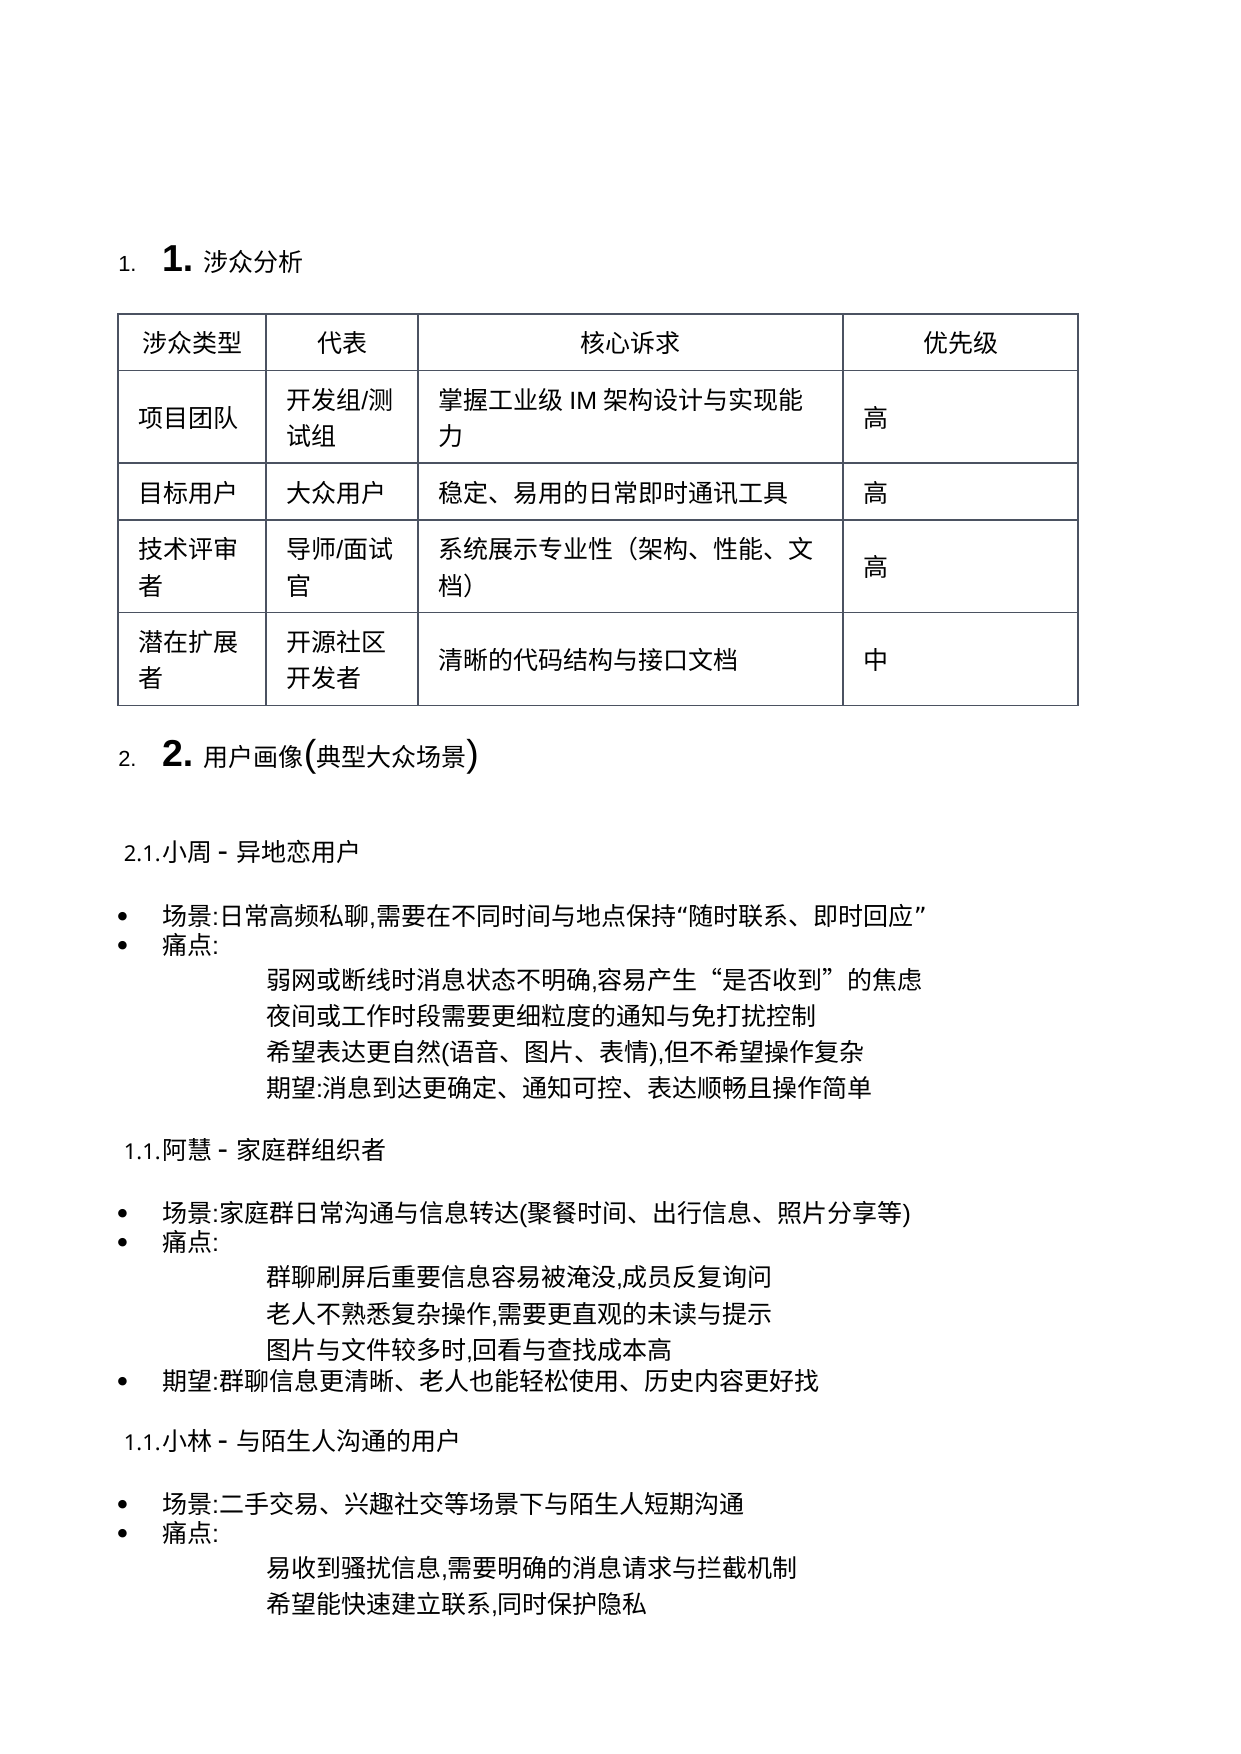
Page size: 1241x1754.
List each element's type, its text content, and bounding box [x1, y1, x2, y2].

table_cell 导师/面试官 [267, 521, 417, 612]
table_cell 系统展示专业性（架构、性能、文档） [419, 521, 842, 612]
text 图片与文件较多时,回看与查找成本高 [266, 1330, 1122, 1367]
table_cell 掌握工业级 IM 架构设计与实现能力 [419, 371, 842, 462]
list 痛点: [118, 1519, 1122, 1548]
table_cell 高 [844, 371, 1077, 462]
text 群聊刷屏后重要信息容易被淹没,成员反复询问 [266, 1258, 1122, 1294]
text 弱网或断线时消息状态不明确,容易产生“是否收到”的焦虑 [266, 960, 1122, 996]
subtitle 阿慧 - 家庭群组织者 [118, 1130, 1122, 1167]
table_header 涉众类型 [119, 315, 265, 369]
table_cell 高 [844, 464, 1077, 519]
subtitle 小林 - 与陌生人沟通的用户 [118, 1421, 1122, 1457]
table_cell 稳定、易用的日常即时通讯工具 [419, 464, 842, 519]
table_header 核心诉求 [419, 315, 842, 369]
list 期望:群聊信息更清晰、老人也能轻松使用、历史内容更好找 [118, 1367, 1122, 1396]
table_cell 开源社区开发者 [267, 613, 417, 704]
text 老人不熟悉复杂操作,需要更直观的未读与提示 [266, 1294, 1122, 1330]
list 场景:日常高频私聊,需要在不同时间与地点保持“随时联系、即时回应” [118, 901, 1122, 931]
table_cell 中 [844, 613, 1077, 704]
list 痛点: [118, 931, 1122, 960]
subtitle 1. 涉众分析 [118, 236, 1122, 279]
text 夜间或工作时段需要更细粒度的通知与免打扰控制 [266, 996, 1122, 1033]
text 易收到骚扰信息,需要明确的消息请求与拦截机制 [266, 1548, 1122, 1585]
list 场景:二手交易、兴趣社交等场景下与陌生人短期沟通 [118, 1490, 1122, 1519]
subtitle 小周 - 异地恋用户 [118, 832, 1122, 869]
table_header 代表 [267, 315, 417, 369]
table_cell 清晰的代码结构与接口文档 [419, 613, 842, 704]
text 希望能快速建立联系,同时保护隐私 [266, 1585, 1122, 1621]
table_cell 开发组/测试组 [267, 371, 417, 462]
subtitle 2. 用户画像(典型大众场景) [118, 731, 1122, 774]
list 场景:家庭群日常沟通与信息转达(聚餐时间、出行信息、照片分享等) [118, 1199, 1122, 1228]
list 痛点: [118, 1228, 1122, 1258]
table_header 优先级 [844, 315, 1077, 369]
table_cell 项目团队 [119, 371, 265, 462]
table_cell 潜在扩展者 [119, 613, 265, 704]
table_cell 技术评审者 [119, 521, 265, 612]
table_cell 目标用户 [119, 464, 265, 519]
table_cell 大众用户 [267, 464, 417, 519]
text 期望:消息到达更确定、通知可控、表达顺畅且操作简单 [266, 1069, 1122, 1105]
table_cell 高 [844, 521, 1077, 612]
text 希望表达更自然(语音、图片、表情),但不希望操作复杂 [266, 1033, 1122, 1069]
